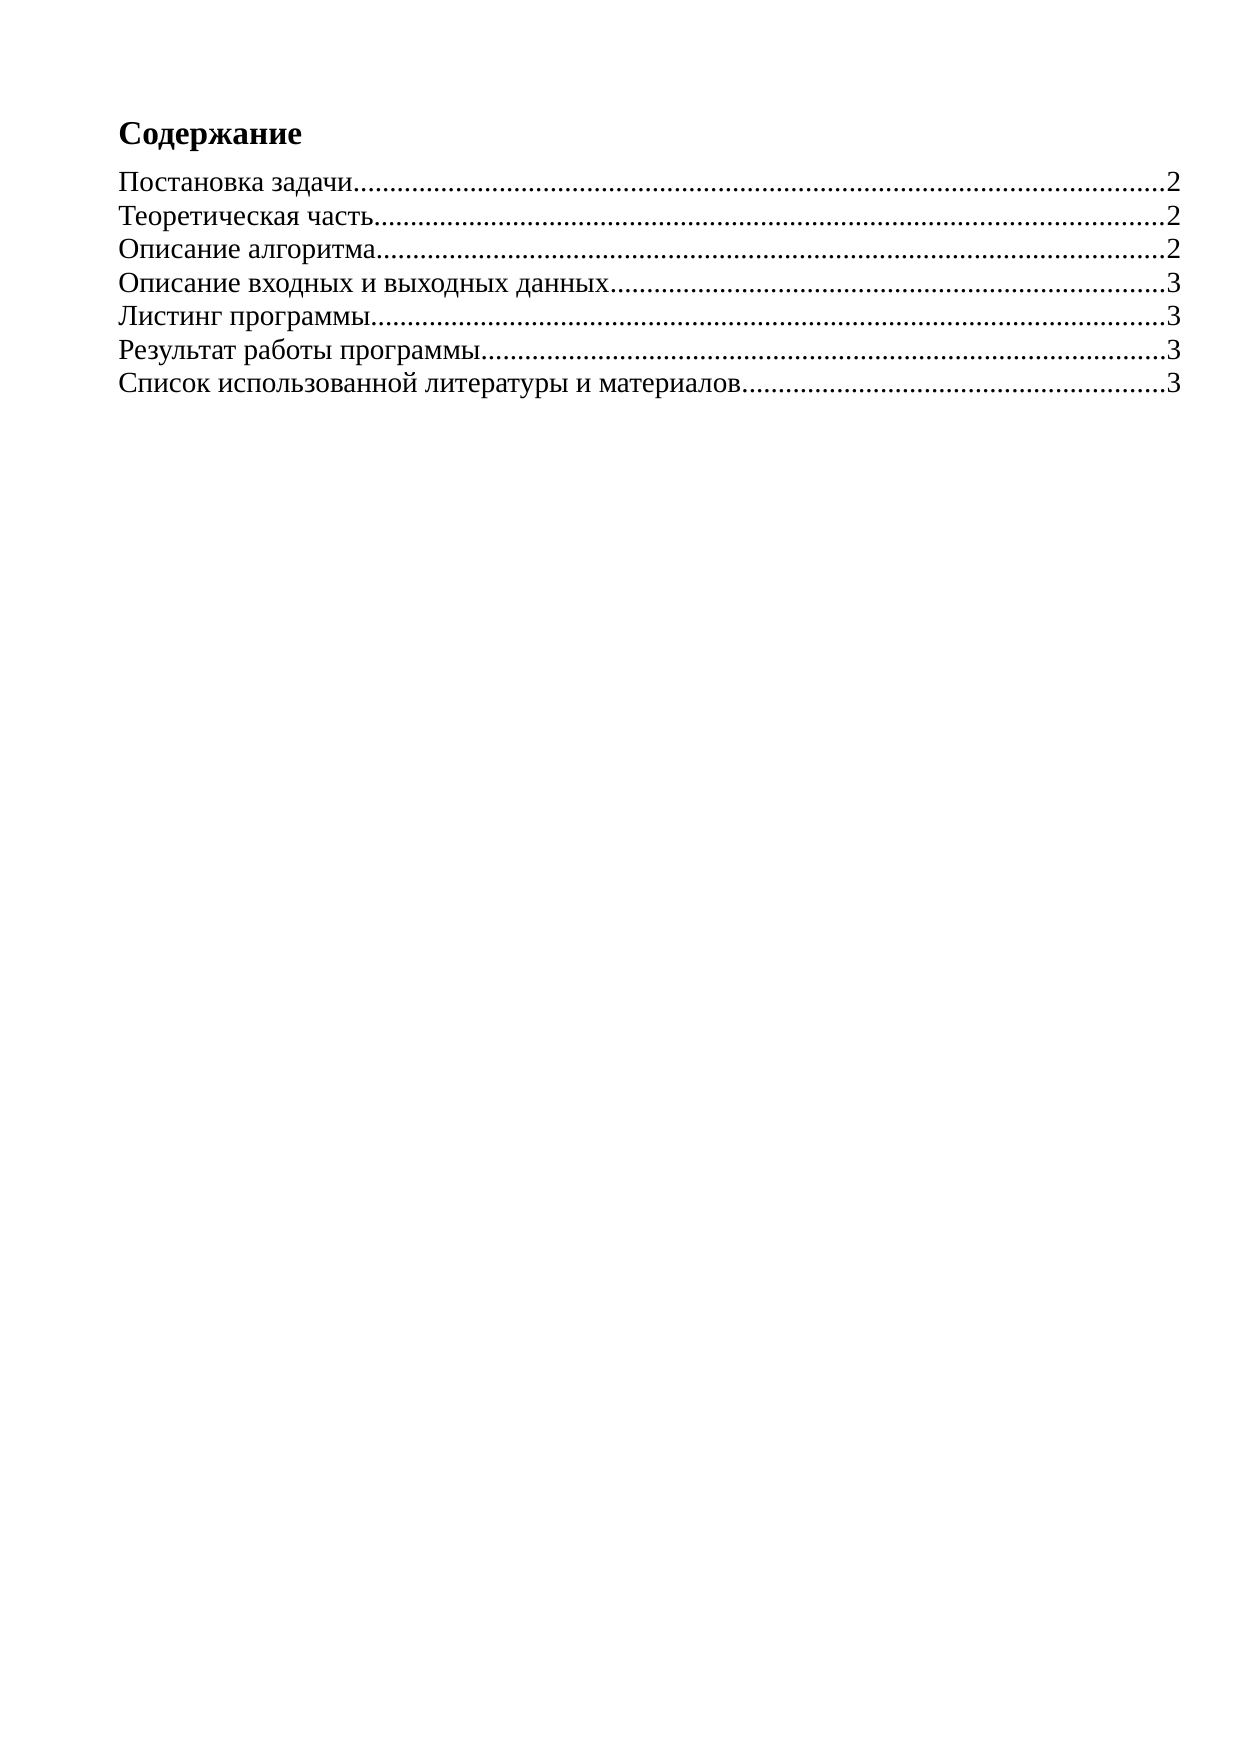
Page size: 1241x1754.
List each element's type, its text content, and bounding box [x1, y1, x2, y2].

text Описание алгоритма 2 [118, 231, 1181, 265]
text Список использованной литературы и материалов 3 [118, 366, 1181, 399]
text Результат работы программы 3 [118, 332, 1181, 366]
text Теоретическая часть 2 [118, 198, 1181, 231]
text Постановка задачи 2 [118, 164, 1181, 198]
subtitle Содержание [118, 113, 1181, 152]
text Описание входных и выходных данных 3 [118, 265, 1181, 298]
text Листинг программы 3 [118, 298, 1181, 332]
